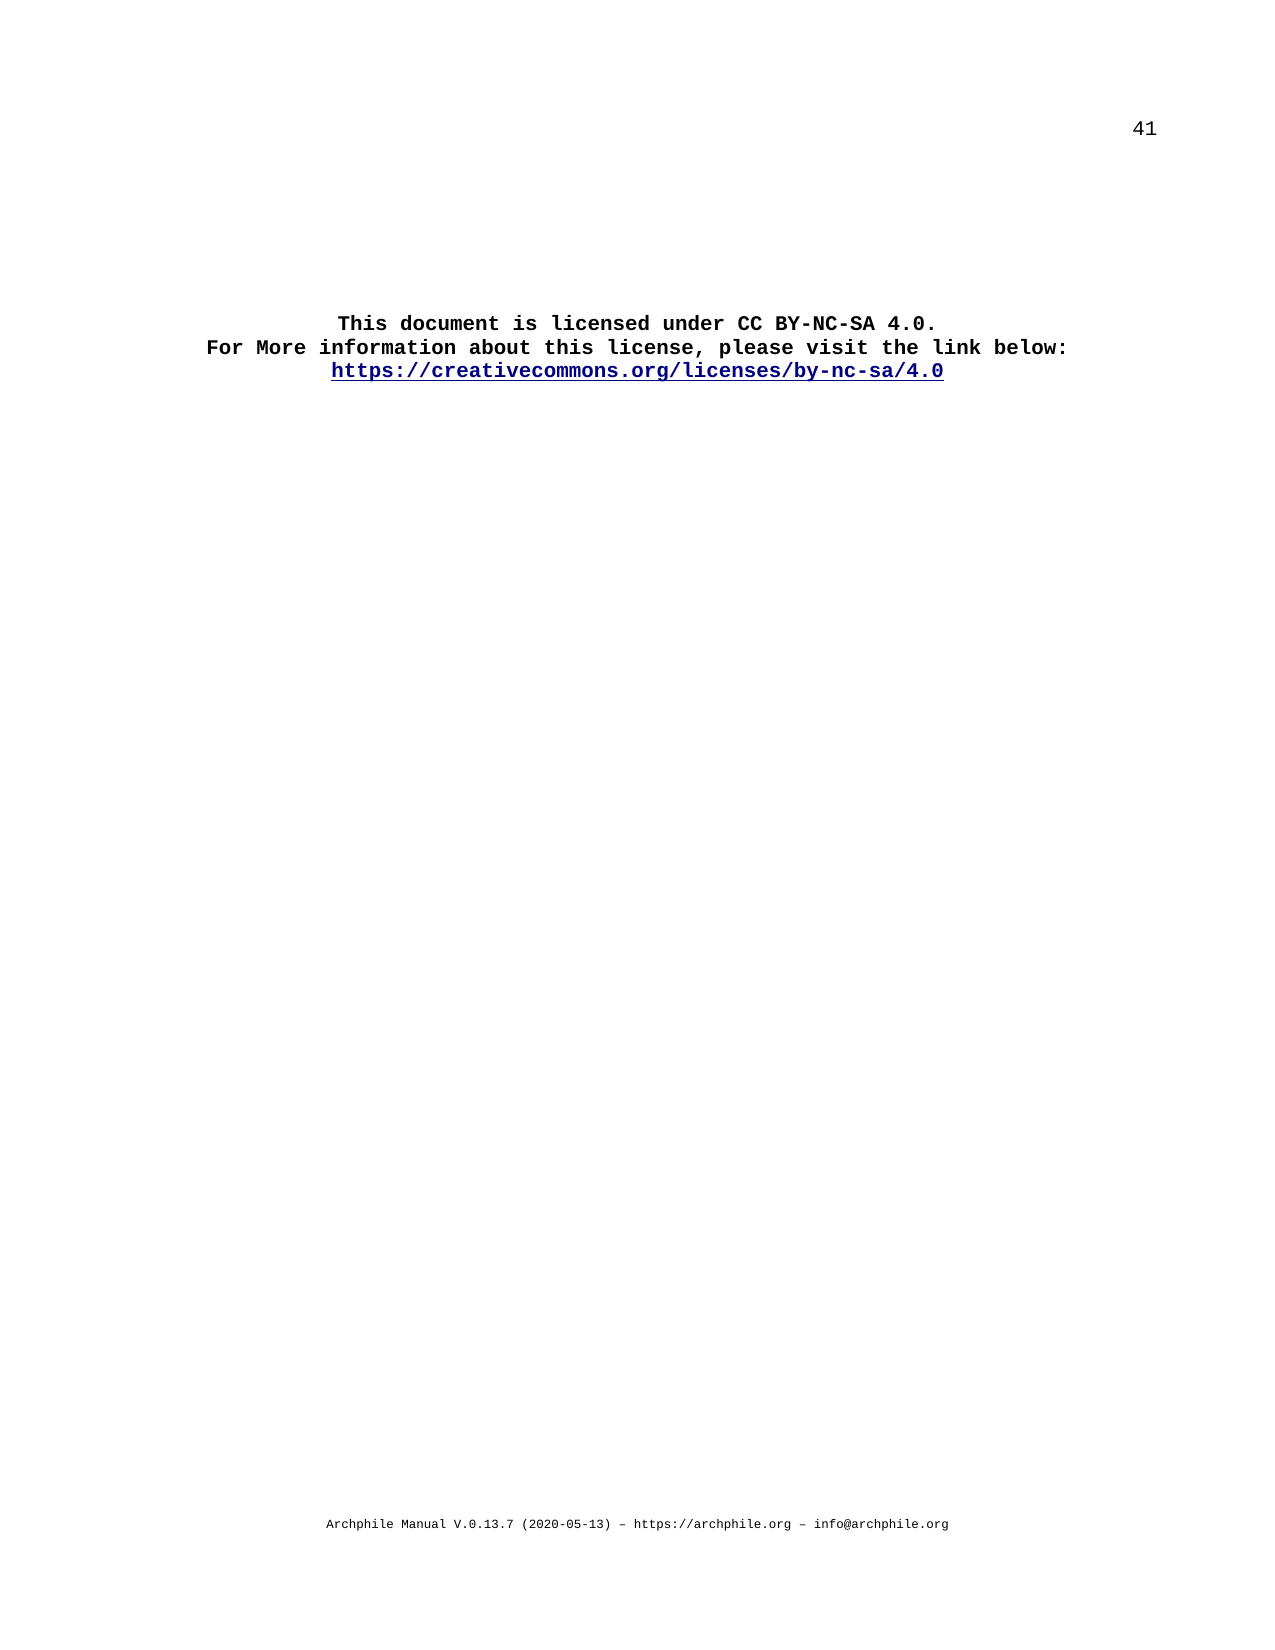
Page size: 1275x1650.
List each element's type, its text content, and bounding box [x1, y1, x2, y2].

text This document is licensed under CC BY-NC-SA 4.0. [118, 313, 1157, 337]
text For More information about this license, please visit the link below: [118, 337, 1157, 360]
text https://creativecommons.org/licenses/by-nc-sa/4.0 [118, 360, 1157, 384]
